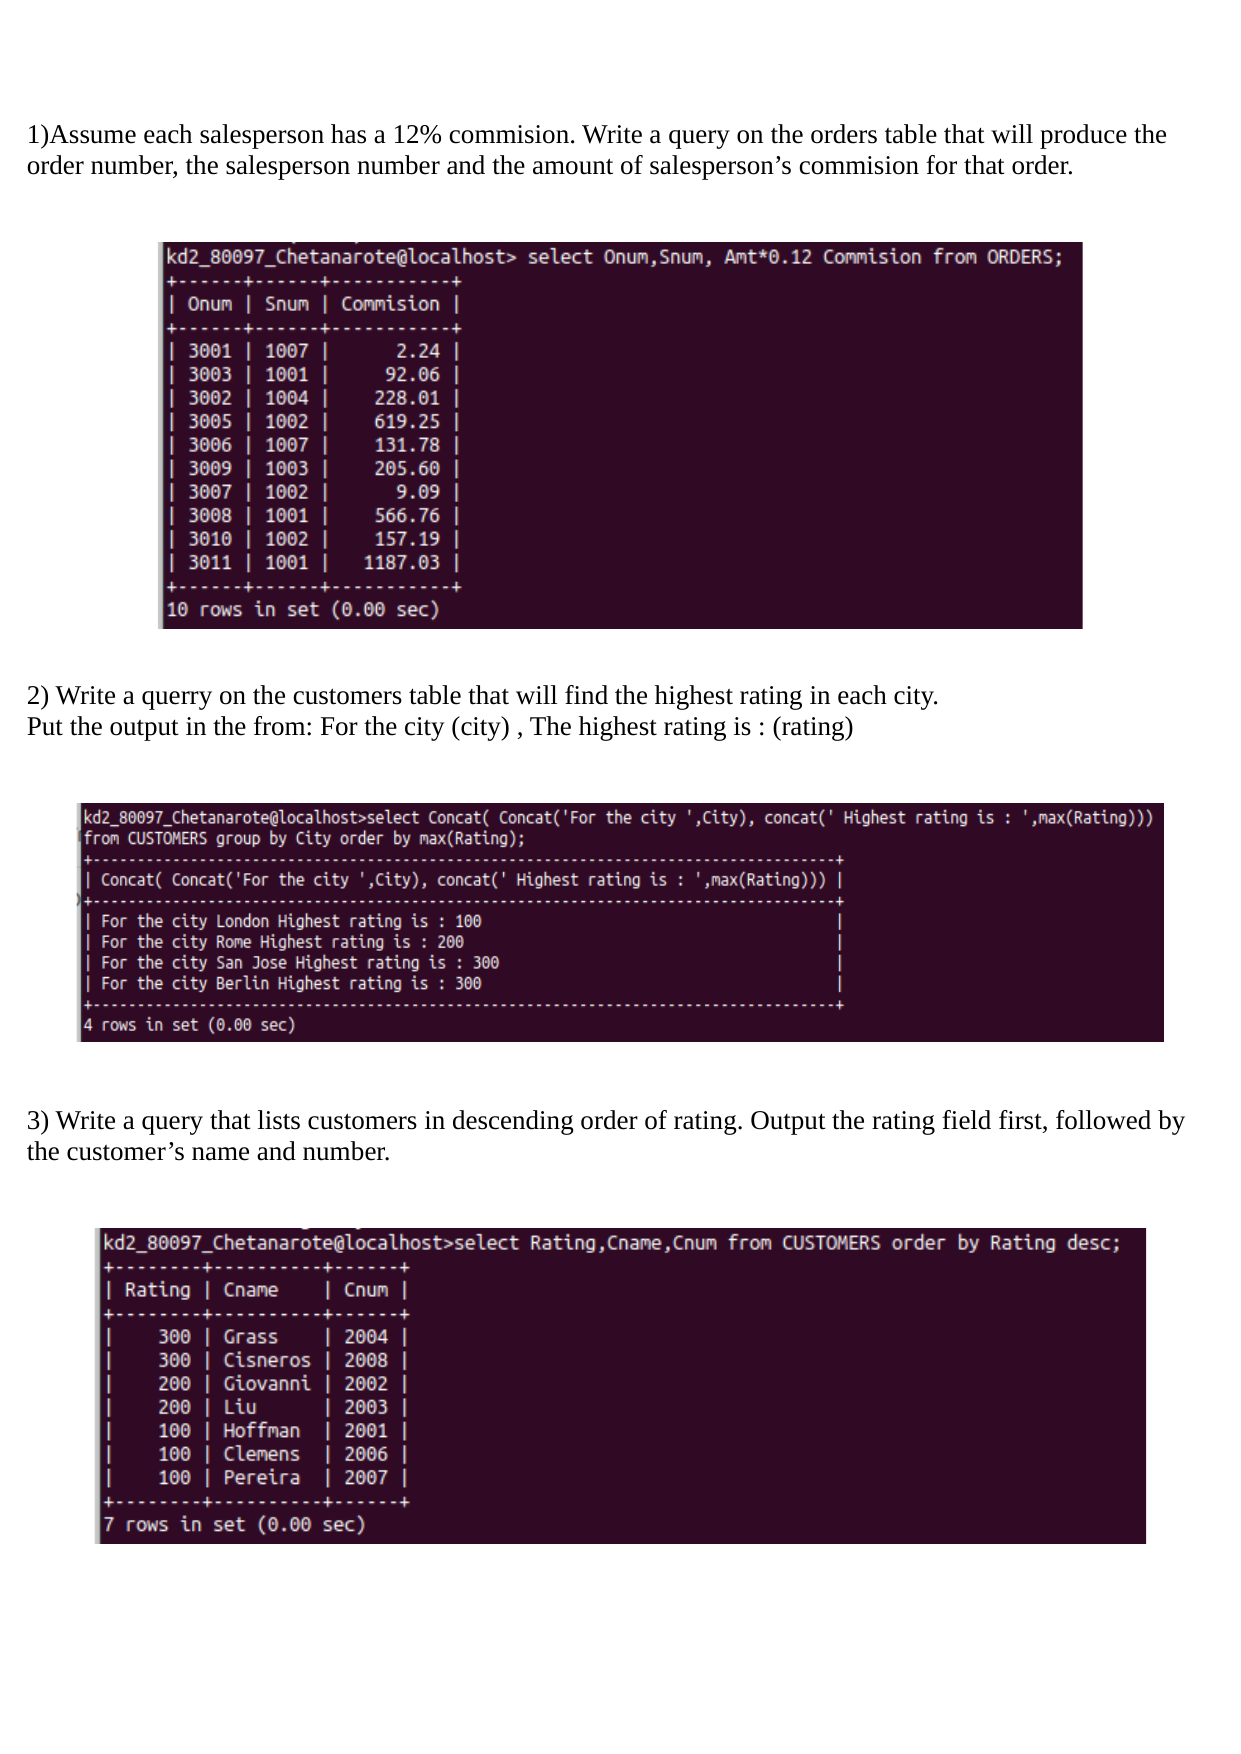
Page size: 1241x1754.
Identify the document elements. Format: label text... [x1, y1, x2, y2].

picture [76, 803, 1164, 1042]
text 1)Assume each salesperson has a 12% commision. Write a query on the orders table that will produce the order number, the salesperson number and the amount of salesperson’s commision for that order. [27, 118, 1214, 180]
text 3) Write a query that lists customers in descending order of rating. Output the rating field first, followed by the customer’s name and number. [27, 1104, 1214, 1166]
text Put the output in the from: For the city (city) , The highest rating is : (rating) [27, 710, 1214, 741]
picture [157, 242, 1083, 629]
text 2) Write a querry on the customers table that will find the highest rating in each city. [27, 679, 1214, 710]
picture [94, 1228, 1147, 1544]
